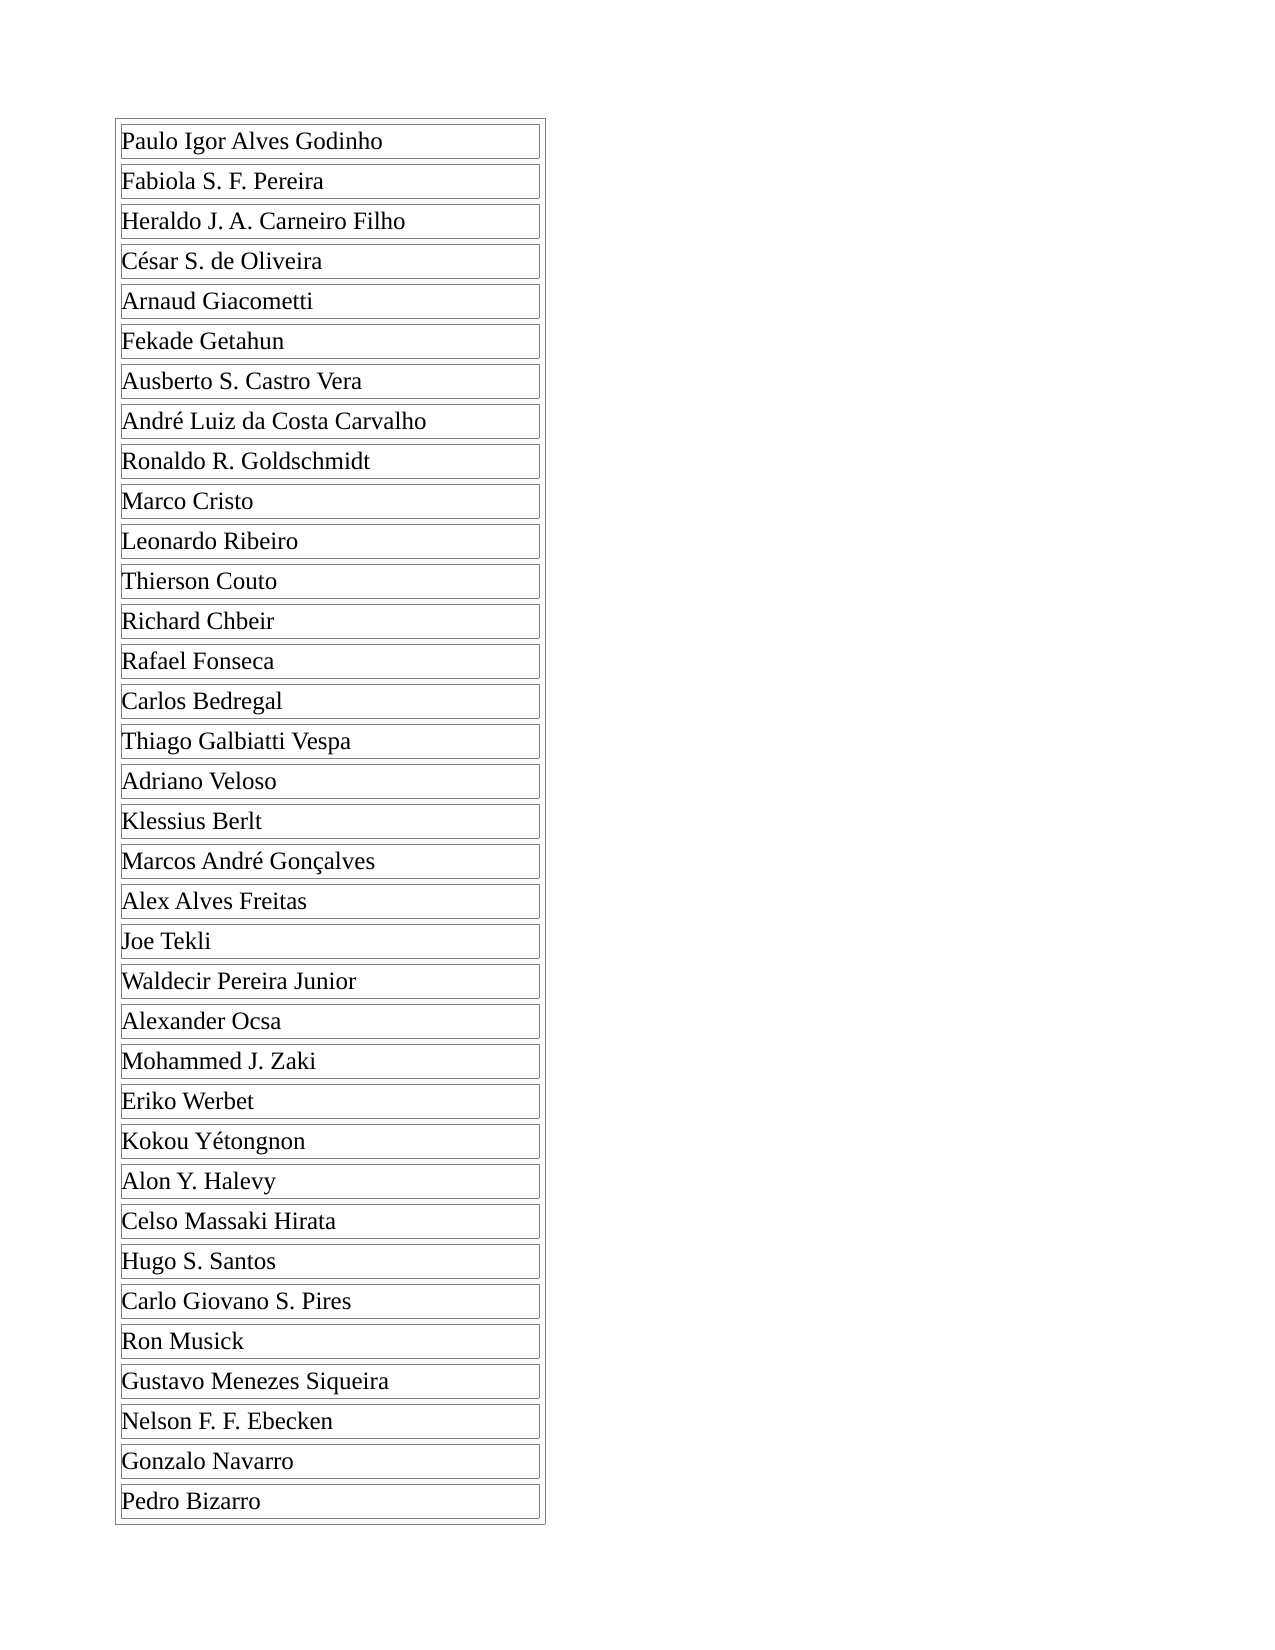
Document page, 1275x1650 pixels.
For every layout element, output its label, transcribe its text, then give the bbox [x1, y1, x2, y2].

table_cell Ronaldo R. Goldschmidt [118, 438, 542, 478]
table_cell Alon Y. Halevy [118, 1158, 542, 1198]
table_cell Richard Chbeir [118, 598, 542, 638]
table_cell Paulo Igor Alves Godinho [118, 119, 542, 158]
table_cell Alex Alves Freitas [118, 878, 542, 918]
table_cell André Luiz da Costa Carvalho [118, 398, 542, 438]
table_cell Leonardo Ribeiro [118, 518, 542, 558]
table_cell Alexander Ocsa [118, 998, 542, 1038]
table_cell Rafael Fonseca [118, 638, 542, 678]
table_cell Thiago Galbiatti Vespa [118, 718, 542, 758]
table_cell Mohammed J. Zaki [118, 1038, 542, 1078]
table_cell Ausberto S. Castro Vera [118, 358, 542, 398]
table_cell Gustavo Menezes Siqueira [118, 1358, 542, 1398]
table_cell Nelson F. F. Ebecken [118, 1398, 542, 1438]
table_cell Hugo S. Santos [118, 1238, 542, 1278]
table_cell Arnaud Giacometti [118, 278, 542, 318]
table_cell Joe Tekli [118, 918, 542, 958]
table_cell Carlos Bedregal [118, 678, 542, 718]
table_cell Fekade Getahun [118, 318, 542, 358]
table_cell Thierson Couto [118, 558, 542, 598]
table_cell Kokou Yétongnon [118, 1118, 542, 1158]
table_cell Marcos André Gonçalves [118, 838, 542, 878]
table_cell Fabiola S. F. Pereira [118, 158, 542, 198]
table_cell Pedro Bizarro [118, 1478, 542, 1518]
table_cell Celso Massaki Hirata [118, 1198, 542, 1238]
table_cell Gonzalo Navarro [118, 1438, 542, 1478]
table_cell Eriko Werbet [118, 1078, 542, 1118]
table_cell Carlo Giovano S. Pires [118, 1278, 542, 1318]
table_cell Ron Musick [118, 1318, 542, 1358]
table_cell César S. de Oliveira [118, 238, 542, 278]
table_cell Klessius Berlt [118, 798, 542, 838]
table_cell Adriano Veloso [118, 758, 542, 798]
table_cell Marco Cristo [118, 478, 542, 518]
table_cell Heraldo J. A. Carneiro Filho [118, 198, 542, 238]
table_cell Waldecir Pereira Junior [118, 958, 542, 998]
